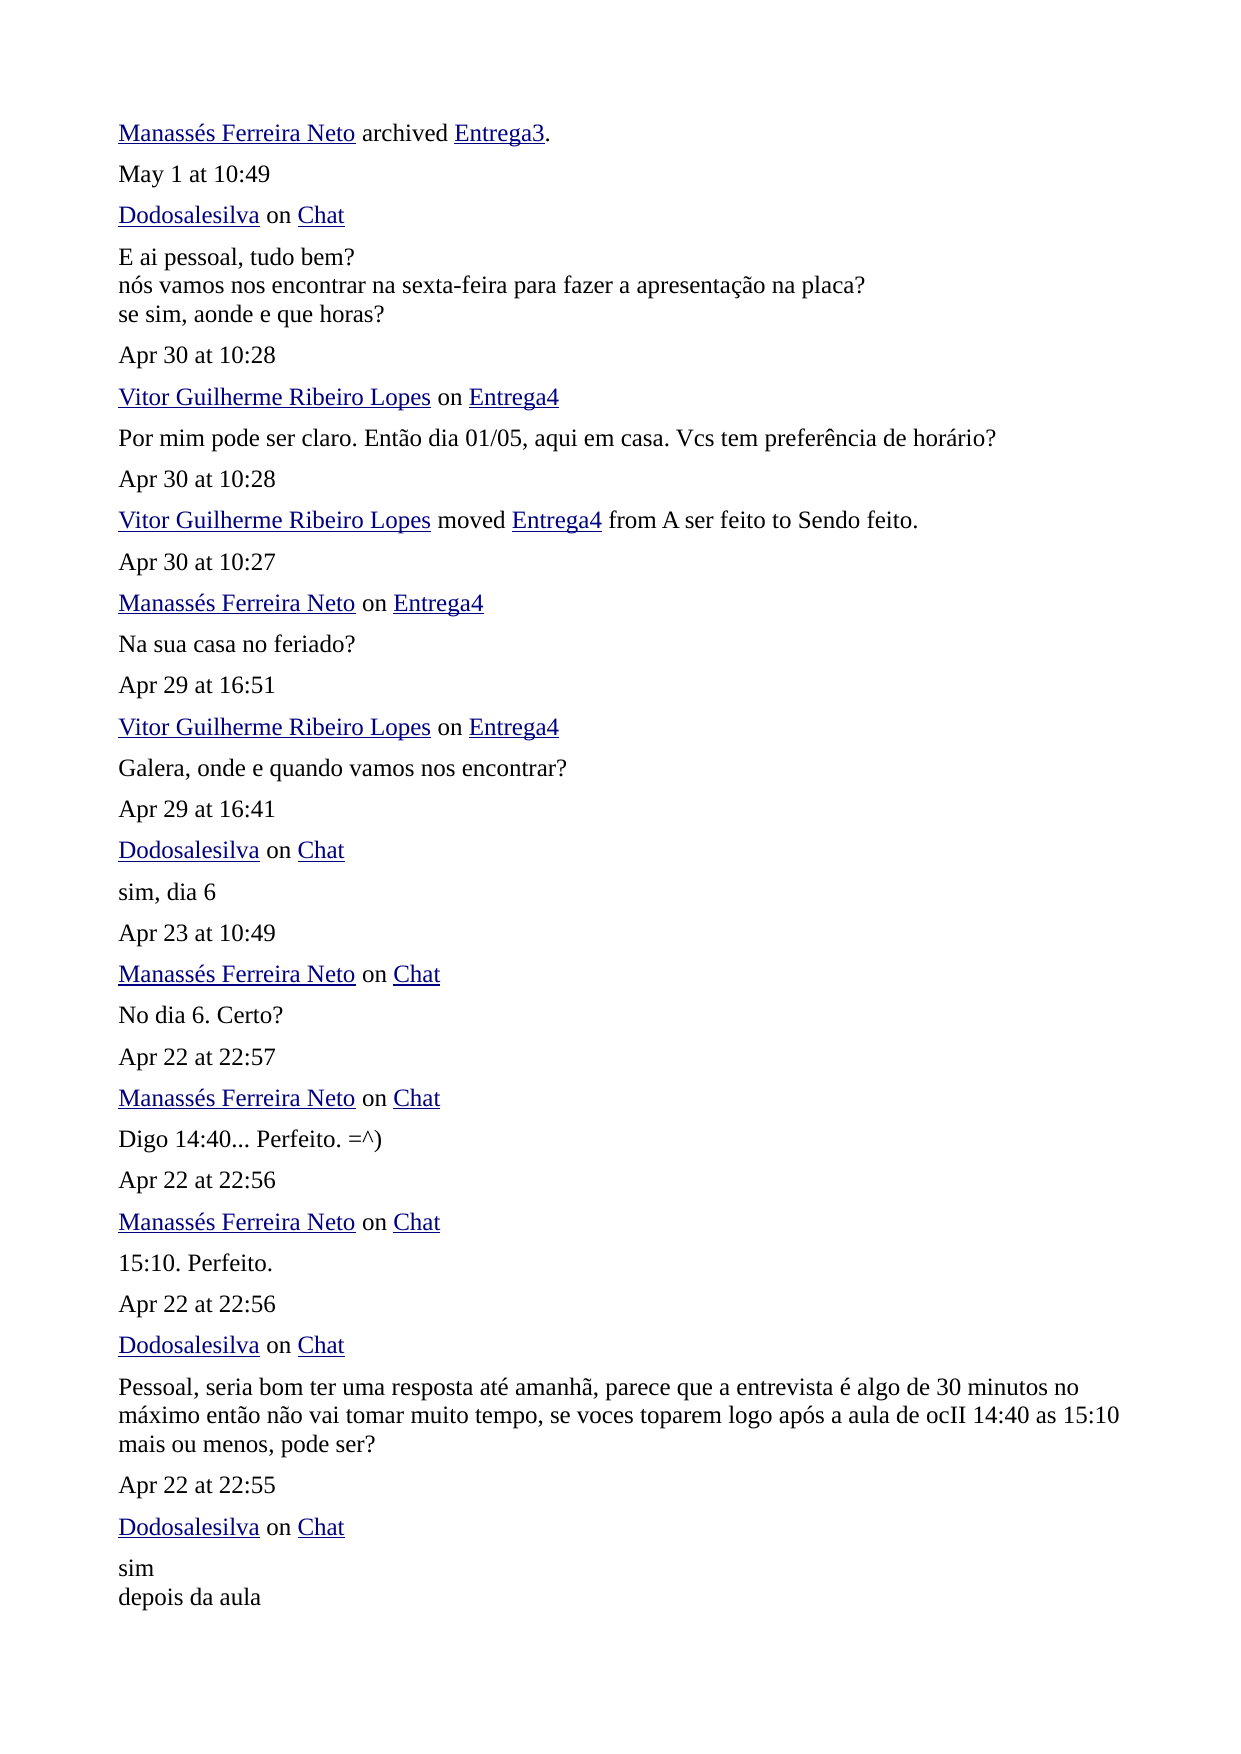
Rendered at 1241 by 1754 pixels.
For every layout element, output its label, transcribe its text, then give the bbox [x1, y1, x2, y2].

text Manassés Ferreira Neto on Chat [118, 959, 1122, 988]
text Manassés Ferreira Neto on Chat [118, 1207, 1122, 1236]
text Na sua casa no feriado? [118, 629, 1122, 658]
text Apr 30 at 10:28 [118, 341, 1122, 369]
text sim, dia 6 [118, 877, 1122, 906]
text Pessoal, seria bom ter uma resposta até amanhã, parece que a entrevista é algo de 30 minutos no máximo então não vai tomar muito tempo, se voces toparem logo após a aula de ocII 14:40 as 15:10 mais ou menos, pode ser? [118, 1372, 1122, 1458]
text sim depois da aula [118, 1553, 1122, 1611]
text Apr 29 at 16:51 [118, 671, 1122, 699]
text 15:10. Perfeito. [118, 1248, 1122, 1277]
text Apr 30 at 10:27 [118, 547, 1122, 576]
text May 1 at 10:49 [118, 159, 1122, 188]
text E ai pessoal, tudo bem? nós vamos nos encontrar na sexta-feira para fazer a apresentação na placa? se sim, aonde e que horas? [118, 242, 1122, 328]
text Dodosalesilva on Chat [118, 836, 1122, 864]
text Apr 23 at 10:49 [118, 918, 1122, 947]
text Apr 22 at 22:55 [118, 1471, 1122, 1499]
text Dodosalesilva on Chat [118, 201, 1122, 229]
text Manassés Ferreira Neto archived Entrega3. [118, 118, 1122, 147]
text Apr 22 at 22:56 [118, 1289, 1122, 1318]
text Vitor Guilherme Ribeiro Lopes on Entrega4 [118, 382, 1122, 411]
text Por mim pode ser claro. Então dia 01/05, aqui em casa. Vcs tem preferência de horário? [118, 423, 1122, 452]
text Apr 22 at 22:56 [118, 1166, 1122, 1194]
text Vitor Guilherme Ribeiro Lopes on Entrega4 [118, 712, 1122, 741]
text Dodosalesilva on Chat [118, 1331, 1122, 1359]
text Dodosalesilva on Chat [118, 1512, 1122, 1541]
text Galera, onde e quando vamos nos encontrar? [118, 753, 1122, 782]
text No dia 6. Certo? [118, 1001, 1122, 1029]
text Manassés Ferreira Neto on Chat [118, 1083, 1122, 1112]
text Vitor Guilherme Ribeiro Lopes moved Entrega4 from A ser feito to Sendo feito. [118, 506, 1122, 534]
text Digo 14:40... Perfeito. =^) [118, 1124, 1122, 1153]
text Manassés Ferreira Neto on Entrega4 [118, 588, 1122, 617]
text Apr 29 at 16:41 [118, 794, 1122, 823]
text Apr 22 at 22:57 [118, 1042, 1122, 1071]
text Apr 30 at 10:28 [118, 464, 1122, 493]
